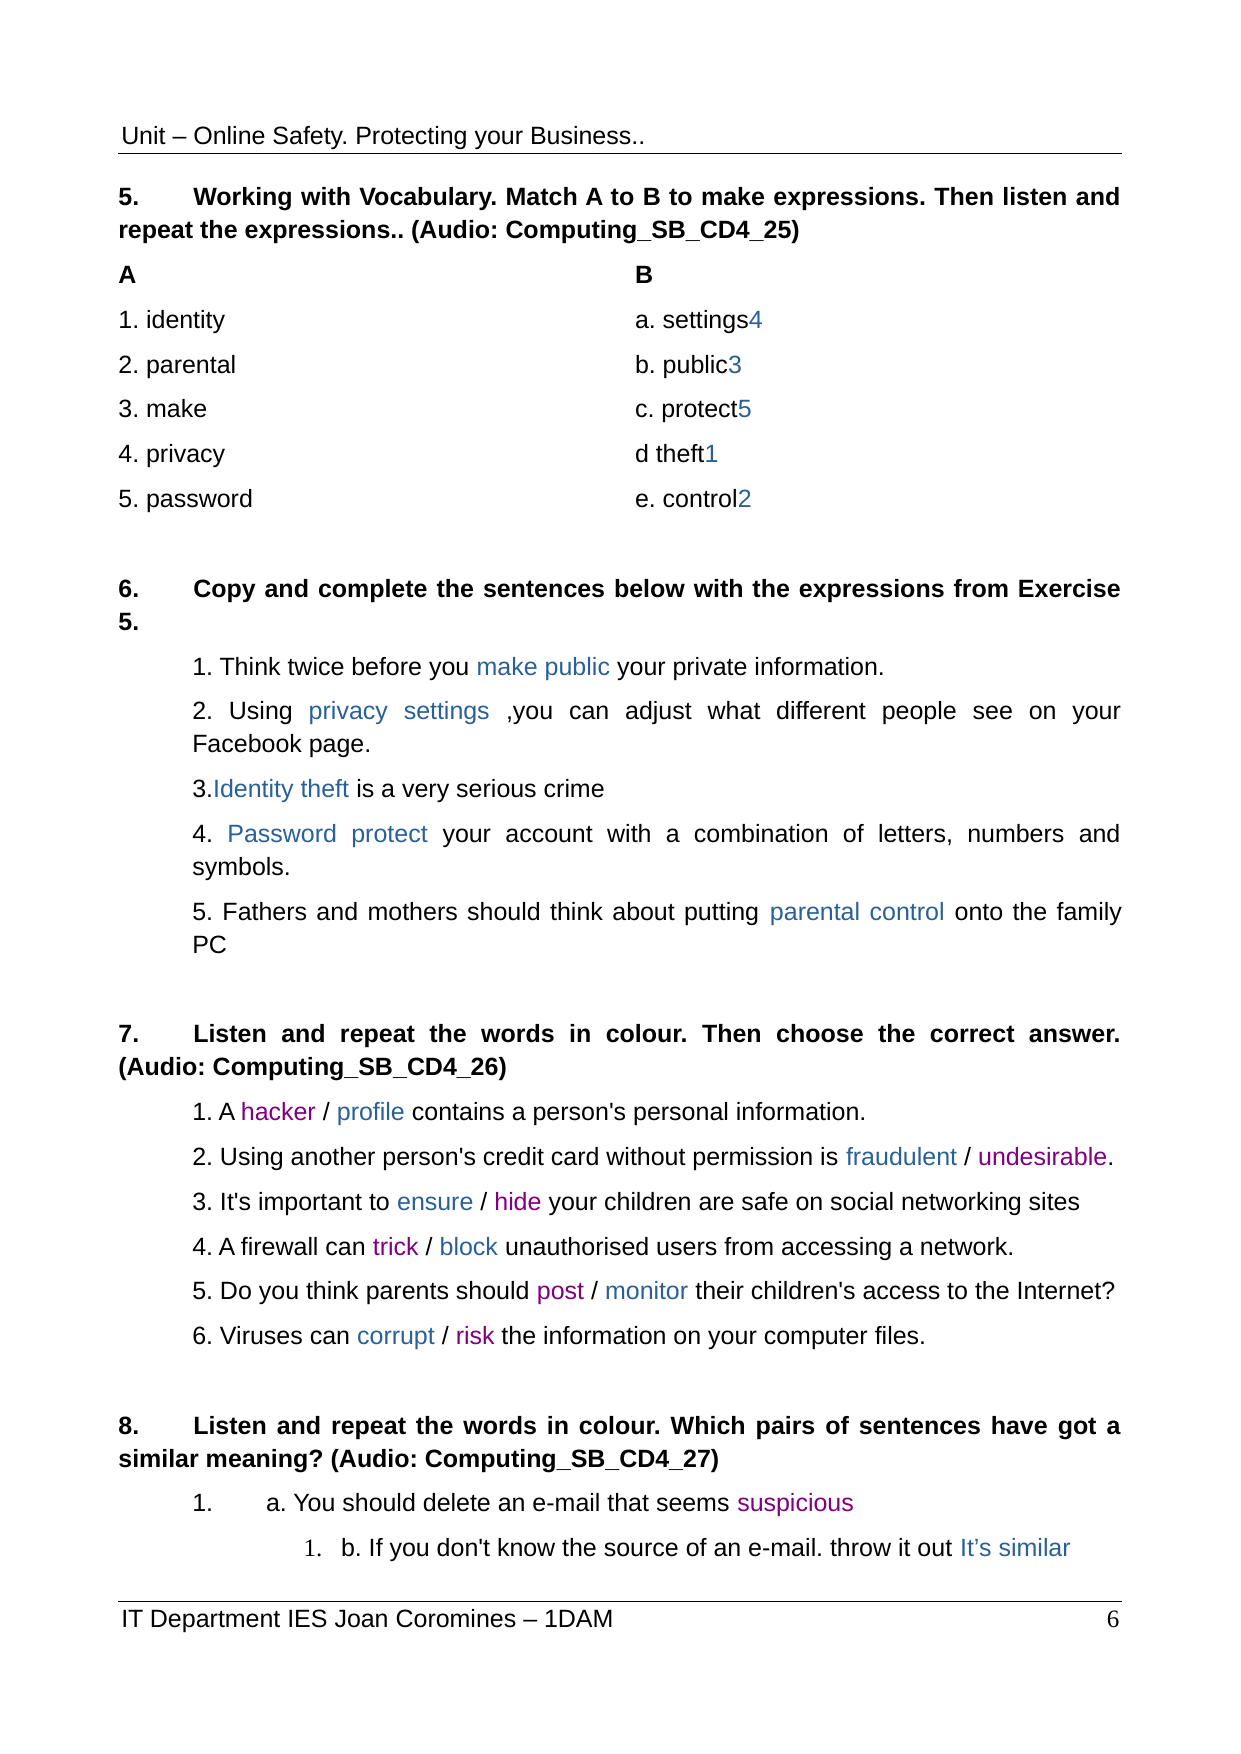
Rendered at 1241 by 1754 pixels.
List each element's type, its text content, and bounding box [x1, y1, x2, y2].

text c. protect5 [635, 394, 1122, 423]
text 4. A firewall can trick / block unauthorised users from accessing a network. [192, 1231, 1122, 1260]
text 1. Think twice before you make public your private information. [192, 651, 1122, 680]
text 6. Viruses can corrupt / risk the information on your computer files. [192, 1321, 1122, 1350]
text 4. Password protect your account with a combination of letters, numbers and symbols. [192, 819, 1122, 881]
text 3.Identity theft is a very serious crime [192, 774, 1122, 803]
text 3. make [118, 394, 605, 423]
text b. public3 [635, 350, 1122, 378]
text B [635, 260, 1122, 289]
list b. If you don't know the source of an e-mail. throw it out It’s similar [303, 1533, 1122, 1562]
text 2. parental [118, 350, 605, 378]
list Working with Vocabulary. Match A to B to make expressions. Then listen and repeat the expressions.. (Audio: Computing_SB_CD4_25) [118, 182, 1122, 244]
text d theft1 [635, 439, 1122, 468]
list Listen and repeat the words in colour. Which pairs of sentences have got a similar meaning? (Audio: Computing_SB_CD4_27) [118, 1411, 1122, 1472]
text 1. a. You should delete an e-mail that seems suspicious [192, 1488, 1122, 1517]
text 3. It's important to ensure / hide your children are safe on social networking sites [192, 1187, 1122, 1215]
text 5. Fathers and mothers should think about putting parental control onto the family PC [192, 897, 1122, 958]
text e. control2 [635, 484, 1122, 513]
text 1. A hacker / profile contains a person's personal information. [192, 1097, 1122, 1126]
text 4. privacy [118, 439, 605, 468]
list Copy and complete the sentences below with the expressions from Exercise 5. [118, 574, 1122, 635]
list Listen and repeat the words in colour. Then choose the correct answer. (Audio: Computing_SB_CD4_26) [118, 1019, 1122, 1081]
text 2. Using privacy settings ,you can adjust what different people see on your Facebook page. [192, 696, 1122, 758]
text A [118, 260, 605, 289]
text 5. password [118, 484, 605, 513]
text a. settings4 [635, 305, 1122, 334]
text 2. Using another person's credit card without permission is fraudulent / undesirable. [192, 1142, 1122, 1171]
text 5. Do you think parents should post / monitor their children's access to the Internet? [192, 1276, 1122, 1305]
text 1. identity [118, 305, 605, 334]
